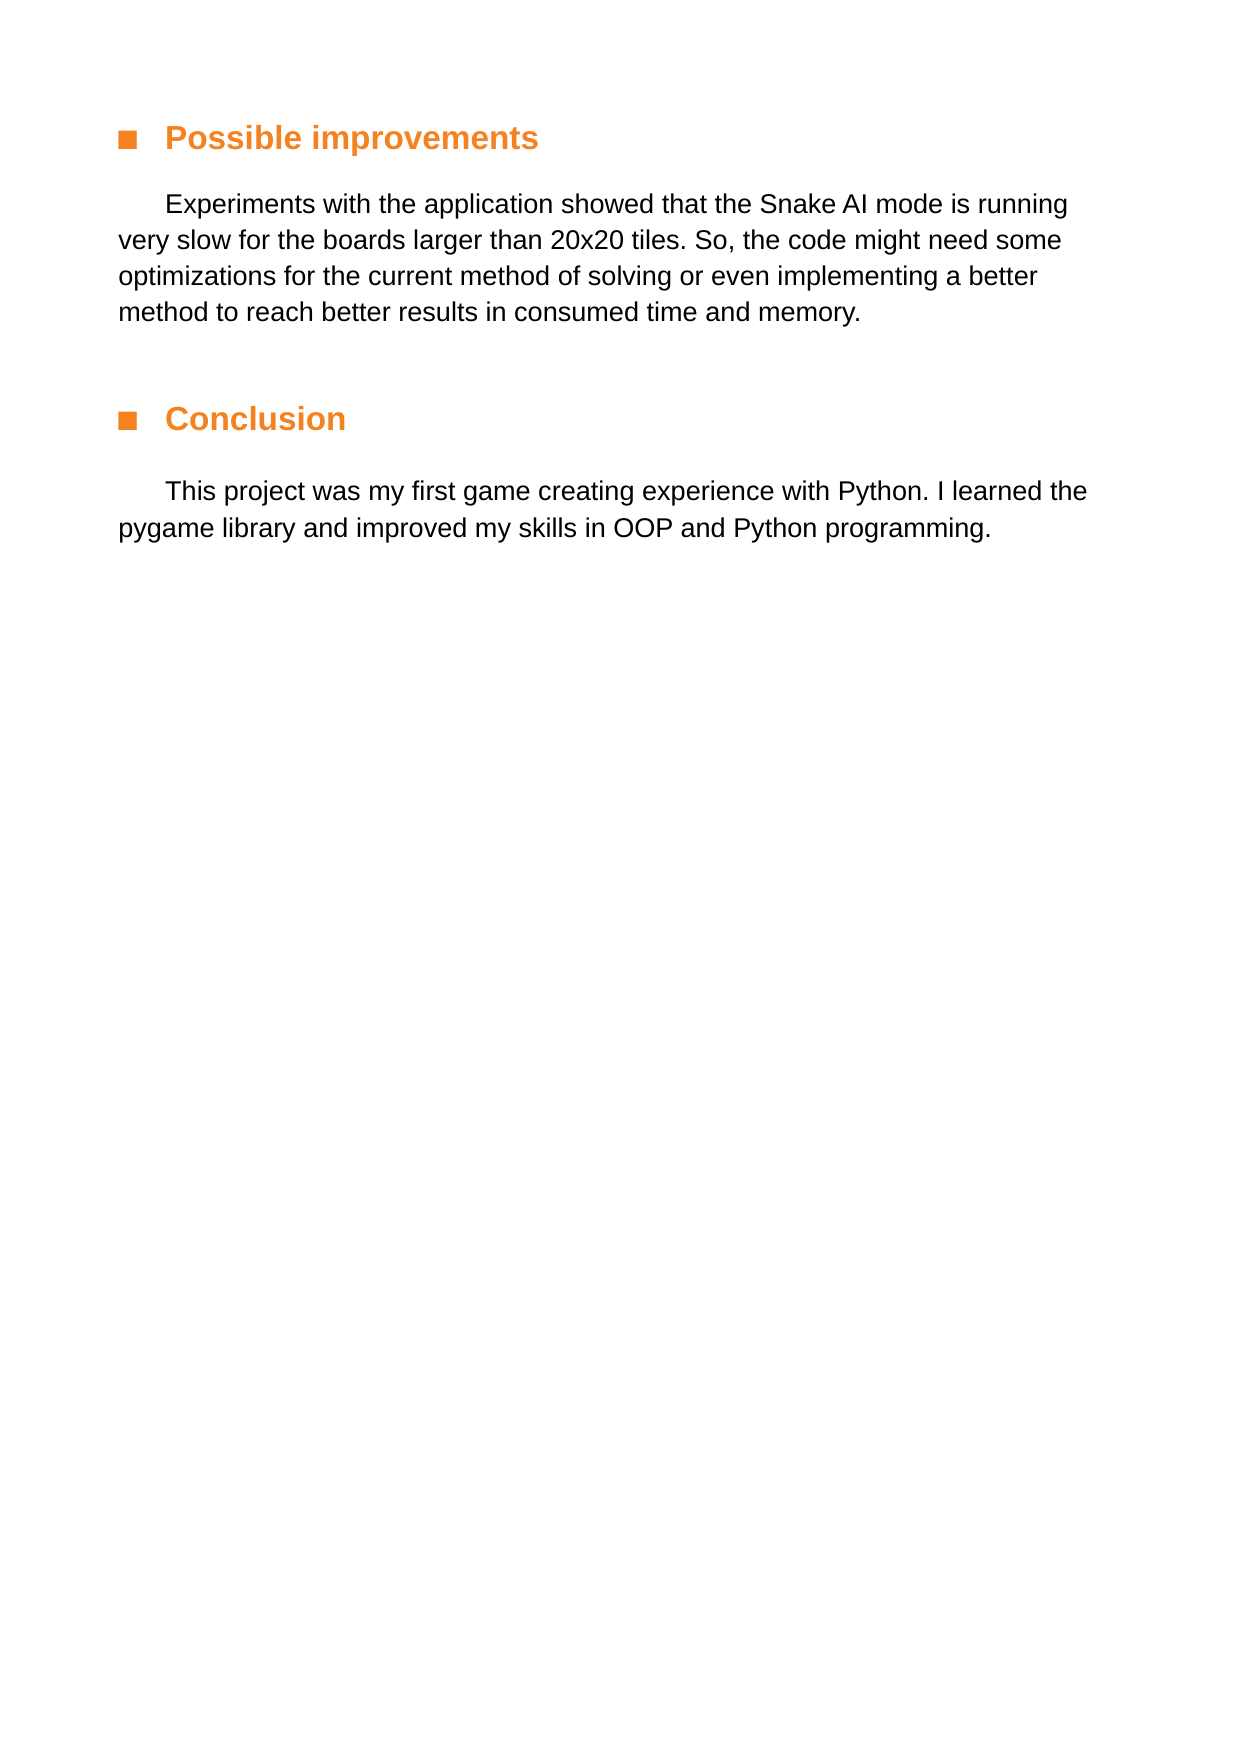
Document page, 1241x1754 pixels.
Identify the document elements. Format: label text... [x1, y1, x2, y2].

text Experiments with the application showed that the Snake AI mode is running very slow for the boards larger than 20x20 tiles. So, the code might need some optimizations for the current method of solving or even implementing a better method to reach better results in consumed time and memory. [118, 188, 1122, 327]
text This project was my first game creating experience with Python. I learned the pygame library and improved my skills in OOP and Python programming. [118, 469, 1122, 543]
list Possible improvements [118, 118, 1122, 157]
list Conclusion [118, 399, 1122, 438]
